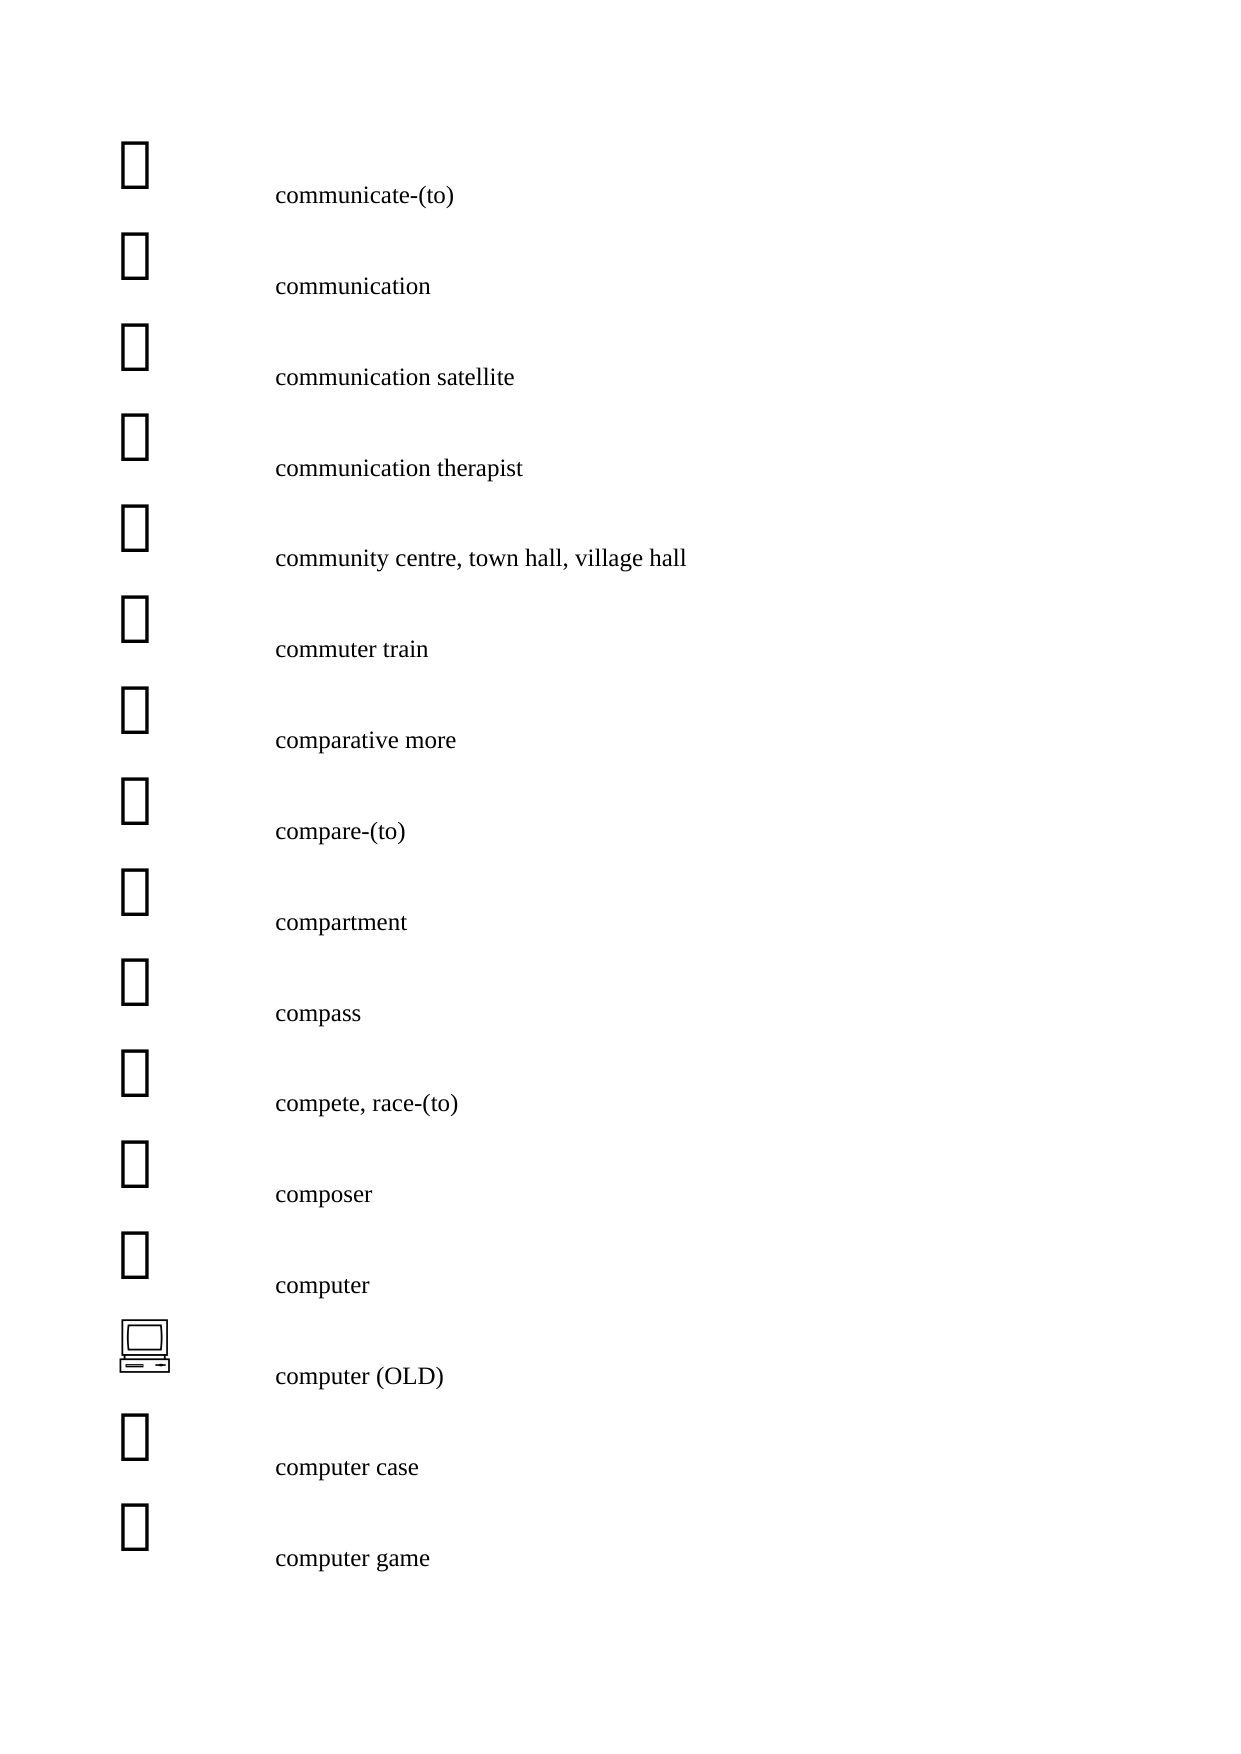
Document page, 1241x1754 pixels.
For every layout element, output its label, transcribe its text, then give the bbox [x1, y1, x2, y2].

table_cell computer game [275, 1481, 949, 1571]
table_cell  [115, 1026, 275, 1117]
table_cell  [115, 118, 275, 209]
table_cell commuter train [275, 572, 949, 663]
table_cell  [115, 1481, 275, 1571]
table_cell  [115, 209, 275, 300]
table_cell compartment [275, 845, 949, 936]
table_cell computer [275, 1208, 949, 1299]
table_cell  [115, 300, 275, 391]
table_cell communication [275, 209, 949, 300]
table_cell  [115, 391, 275, 481]
table_cell communication satellite [275, 300, 949, 391]
table_cell communication therapist [275, 391, 949, 481]
table_cell  [115, 481, 275, 572]
table_cell  [115, 572, 275, 663]
table_cell  [115, 754, 275, 845]
table_cell compare-(to) [275, 754, 949, 845]
table_cell community centre, town hall, village hall [275, 481, 949, 572]
table_cell  [115, 1390, 275, 1481]
table_cell  [115, 845, 275, 936]
table_cell  [115, 936, 275, 1026]
table_cell computer (OLD) [275, 1299, 949, 1390]
table_cell computer case [275, 1390, 949, 1481]
table_cell  [115, 1117, 275, 1208]
table_cell compass [275, 936, 949, 1026]
table_cell comparative more [275, 663, 949, 754]
table_cell  [115, 1299, 275, 1390]
table_cell compete, race-(to) [275, 1026, 949, 1117]
table_cell  [115, 663, 275, 754]
table_cell communicate-(to) [275, 118, 949, 209]
table_cell composer [275, 1117, 949, 1208]
table_cell  [115, 1208, 275, 1299]
